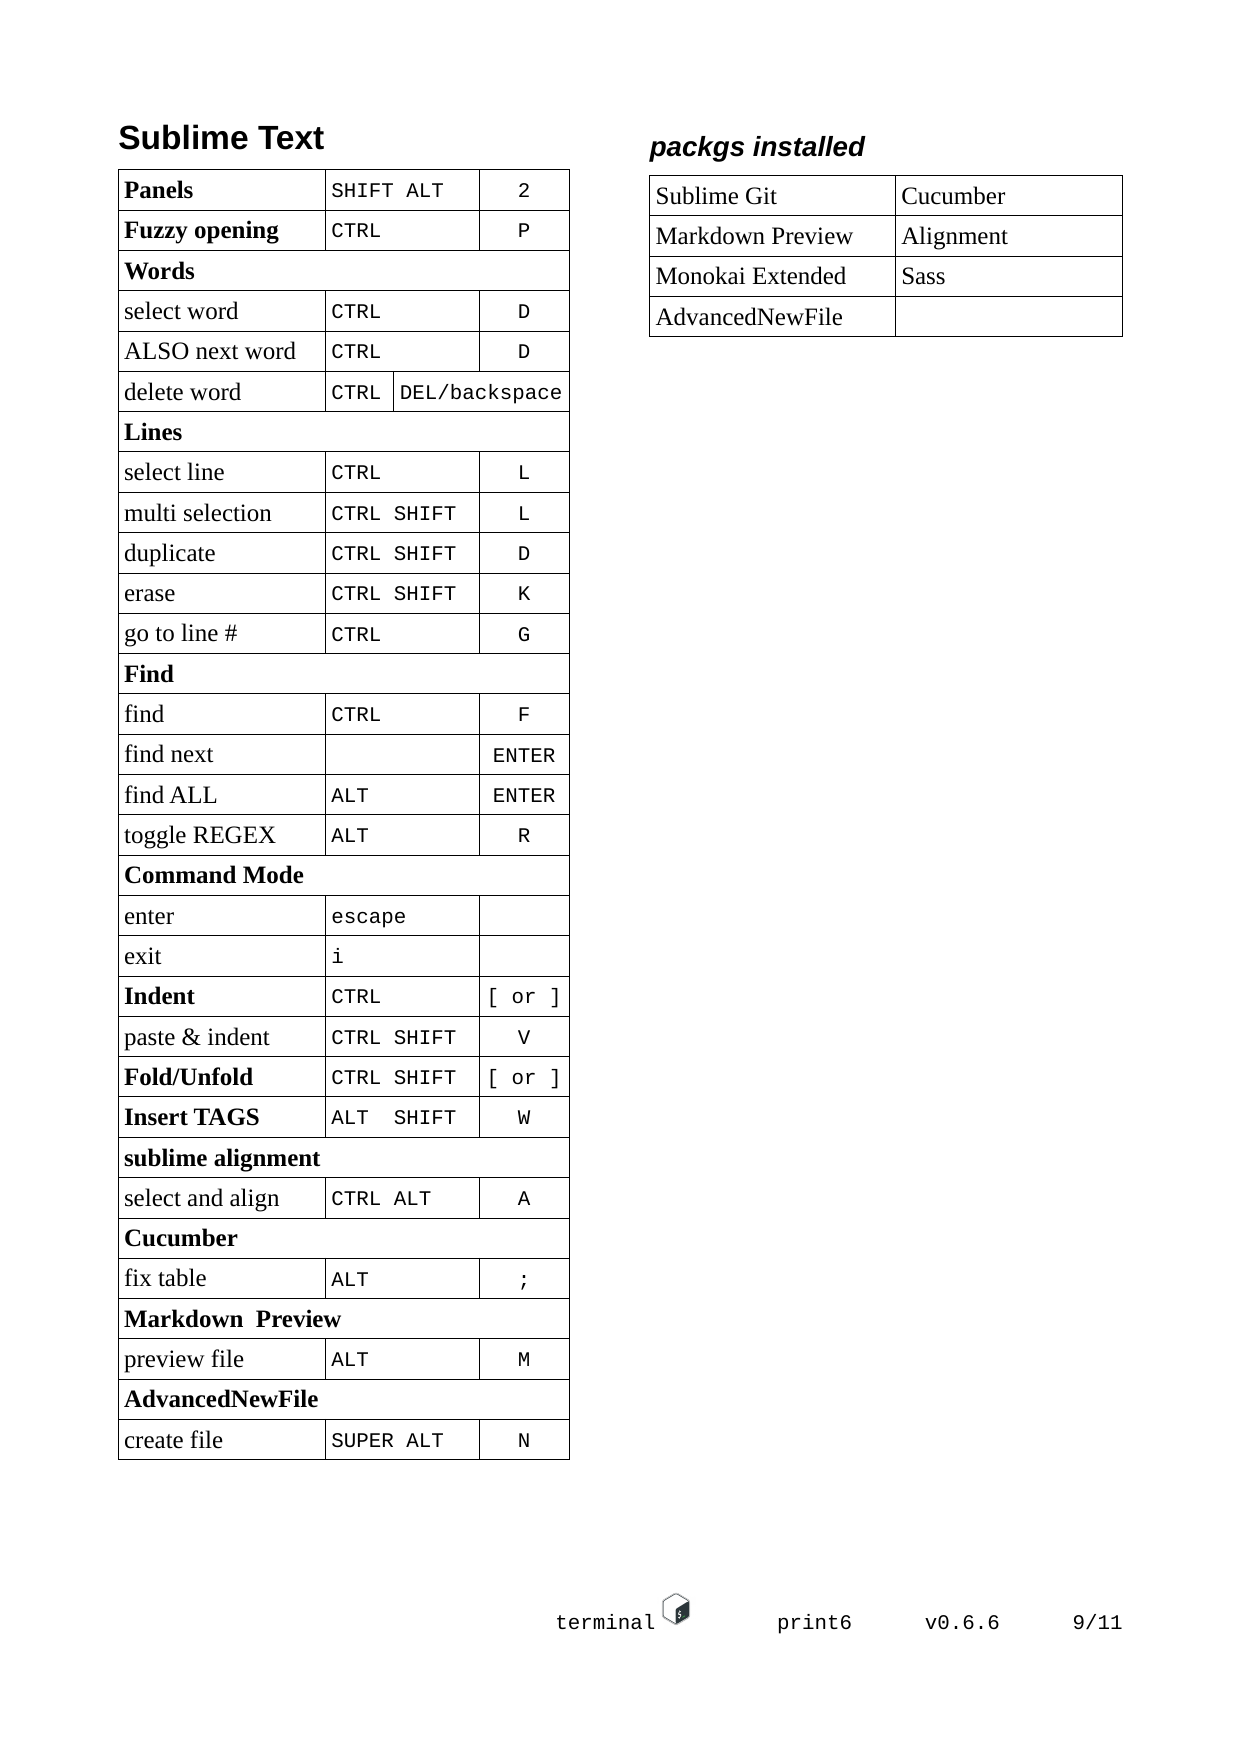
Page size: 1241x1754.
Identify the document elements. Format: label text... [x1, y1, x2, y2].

table_cell select line [119, 452, 325, 492]
table_header 2 [480, 170, 569, 209]
table_cell ALT [326, 1259, 479, 1298]
table_cell SUPER ALT [326, 1420, 479, 1459]
table_cell W [480, 1097, 569, 1137]
table_cell [896, 297, 1122, 336]
table_cell G [480, 614, 569, 653]
table_header SHIFT ALT [326, 170, 479, 209]
table_cell Markdown Preview [119, 1299, 569, 1338]
table_cell select word [119, 291, 325, 331]
table_cell multi selection [119, 493, 325, 532]
picture [655, 1588, 697, 1630]
table_cell CTRL SHIFT [326, 574, 479, 613]
table_cell escape [326, 896, 479, 935]
table_cell AdvancedNewFile [119, 1380, 569, 1419]
table_cell CTRL SHIFT [326, 1057, 479, 1096]
table_cell [ or ] [480, 977, 569, 1016]
table_cell Words [119, 251, 569, 290]
table_cell M [480, 1339, 569, 1379]
table_cell Lines [119, 412, 569, 451]
table_cell Fold/Unfold [119, 1057, 325, 1096]
subtitle Sublime Text [118, 118, 591, 157]
table_cell enter [119, 896, 325, 935]
table_cell [326, 735, 479, 774]
table_cell select and align [119, 1178, 325, 1217]
table_cell D [480, 533, 569, 572]
table_cell Markdown Preview [650, 216, 895, 256]
table_cell ALSO next word [119, 332, 325, 371]
table_cell ALT SHIFT [326, 1097, 479, 1137]
table_cell K [480, 574, 569, 613]
table_cell DEL/backspace [394, 372, 569, 411]
table_cell ALT [326, 815, 479, 854]
table_cell N [480, 1420, 569, 1459]
table_cell find next [119, 735, 325, 774]
table_cell CTRL [326, 614, 479, 653]
table_cell V [480, 1017, 569, 1056]
table_cell delete word [119, 372, 325, 411]
table_header Sublime Git [650, 176, 895, 215]
table_cell D [480, 291, 569, 331]
table_cell CTRL [326, 332, 479, 371]
table_cell preview file [119, 1339, 325, 1379]
table_cell CTRL [326, 211, 479, 250]
table_cell create file [119, 1420, 325, 1459]
table_cell CTRL [326, 694, 479, 734]
table_cell F [480, 694, 569, 734]
table_cell ALT [326, 1339, 479, 1379]
table_cell [ or ] [480, 1057, 569, 1096]
table_cell find ALL [119, 775, 325, 814]
subtitle packgs installed [649, 131, 1122, 162]
table_cell CTRL ALT [326, 1178, 479, 1217]
table_cell CTRL SHIFT [326, 1017, 479, 1056]
table_cell [480, 896, 569, 935]
table_cell Alignment [896, 216, 1122, 256]
table_cell i [326, 936, 479, 976]
table_cell AdvancedNewFile [650, 297, 895, 336]
table_cell CTRL SHIFT [326, 493, 479, 532]
table_cell Insert TAGS [119, 1097, 325, 1137]
table_cell ; [480, 1259, 569, 1298]
table_cell L [480, 493, 569, 532]
table_cell duplicate [119, 533, 325, 572]
table_cell ALT [326, 775, 479, 814]
table_cell CTRL [326, 452, 479, 492]
table_cell ENTER [480, 775, 569, 814]
table_cell paste & indent [119, 1017, 325, 1056]
table_cell CTRL [326, 977, 479, 1016]
table_cell Fuzzy opening [119, 211, 325, 250]
table_cell toggle REGEX [119, 815, 325, 854]
table_cell find [119, 694, 325, 734]
table_cell D [480, 332, 569, 371]
table_cell erase [119, 574, 325, 613]
table_cell fix table [119, 1259, 325, 1298]
table_cell go to line # [119, 614, 325, 653]
table_cell L [480, 452, 569, 492]
table_cell CTRL [326, 291, 479, 331]
table_cell Monokai Extended [650, 257, 895, 296]
table_cell CTRL [326, 372, 393, 411]
table_cell Cucumber [119, 1219, 569, 1258]
table_cell A [480, 1178, 569, 1217]
table_cell Indent [119, 977, 325, 1016]
table_header Cucumber [896, 176, 1122, 215]
table_cell Sass [896, 257, 1122, 296]
table_cell Find [119, 654, 569, 693]
table_cell sublime alignment [119, 1138, 569, 1177]
table_cell exit [119, 936, 325, 976]
table_header Panels [119, 170, 325, 209]
table_cell [480, 936, 569, 976]
table_cell R [480, 815, 569, 854]
table_cell ENTER [480, 735, 569, 774]
table_cell CTRL SHIFT [326, 533, 479, 572]
table_cell Command Mode [119, 856, 569, 895]
table_cell P [480, 211, 569, 250]
